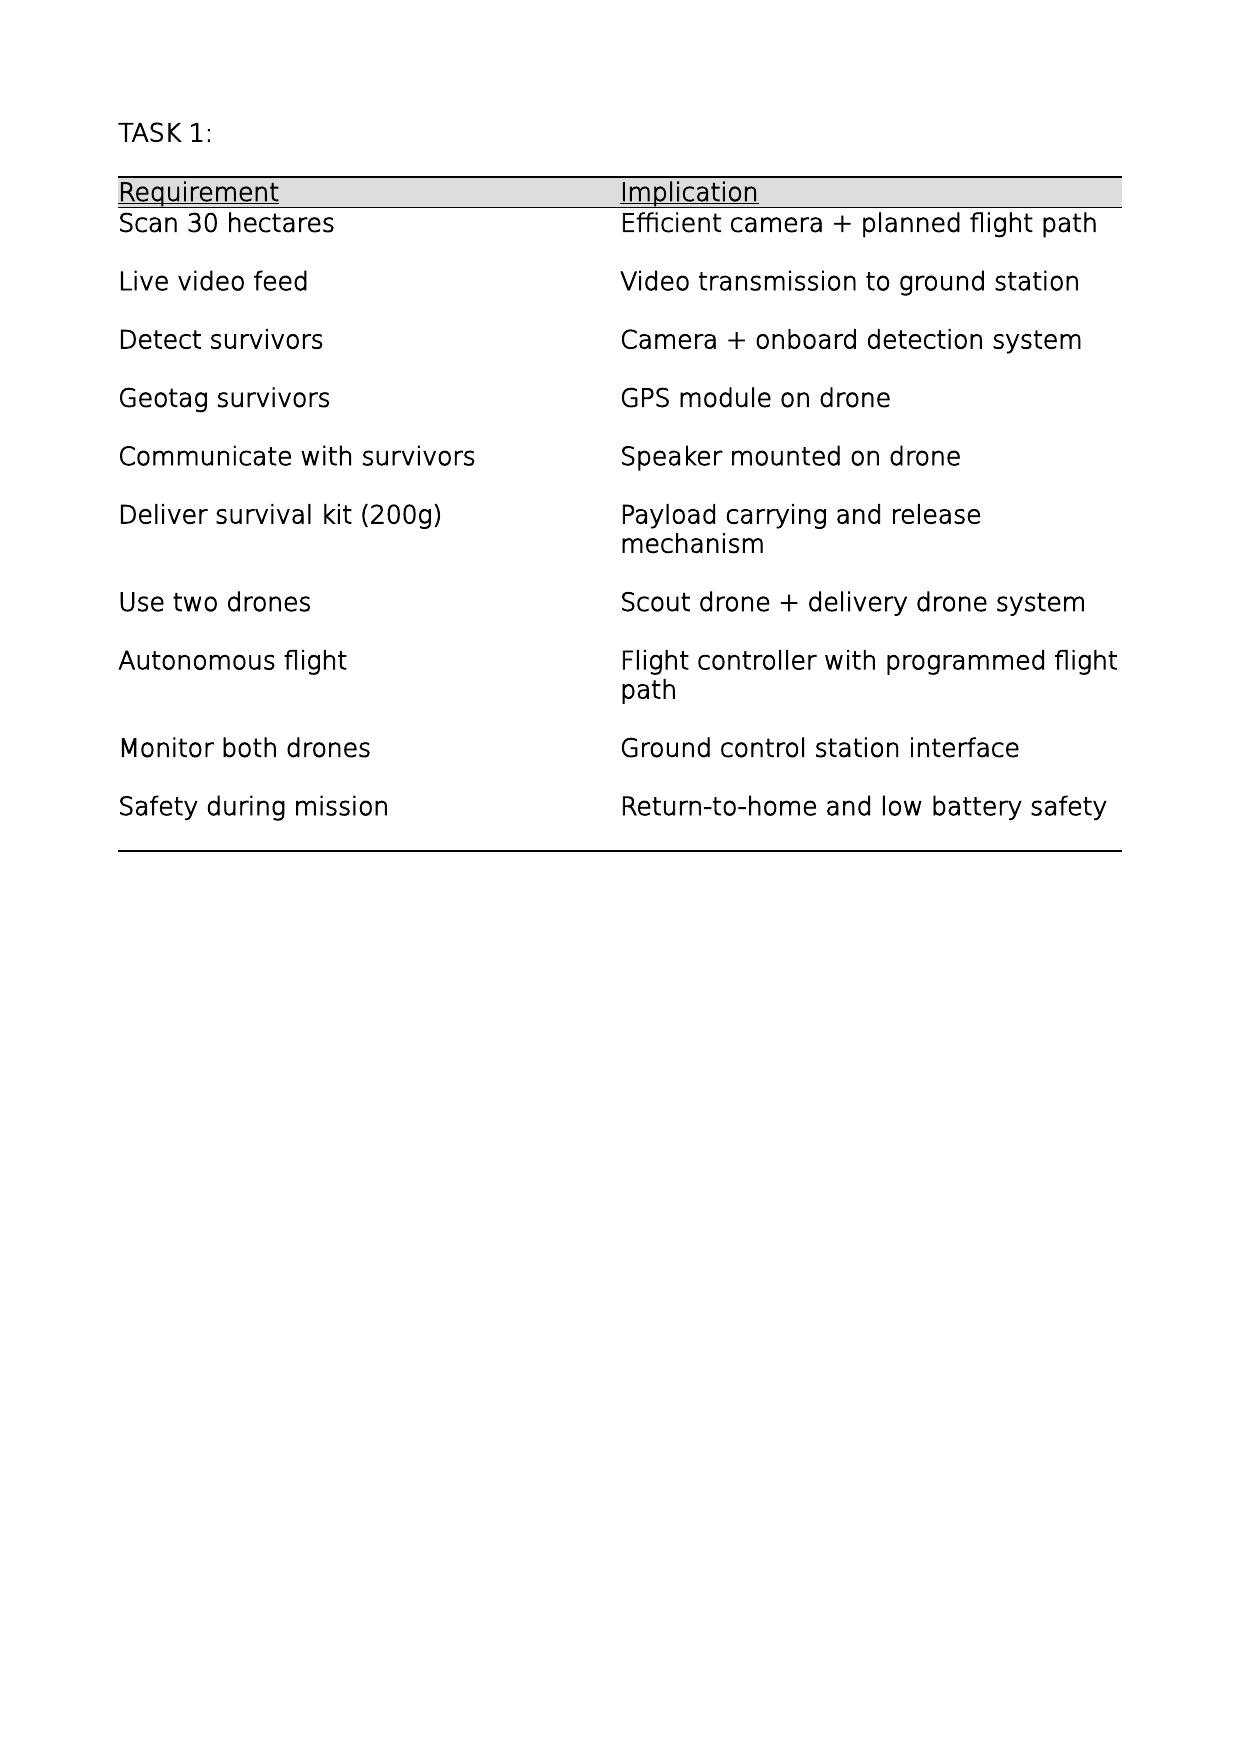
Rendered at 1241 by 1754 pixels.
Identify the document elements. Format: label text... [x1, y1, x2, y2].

table_cell Monitor both drones [118, 733, 620, 792]
table_cell Live video feed [118, 267, 620, 325]
table_cell Safety during mission [118, 792, 620, 850]
table_cell Scout drone + delivery drone system [620, 588, 1122, 646]
table_cell GPS module on drone [620, 383, 1122, 442]
table_cell Detect survivors [118, 325, 620, 383]
table_header Implication [620, 178, 1122, 207]
table_cell Communicate with survivors [118, 442, 620, 500]
table_cell Geotag survivors [118, 383, 620, 442]
table_cell Return-to-home and low battery safety [620, 792, 1122, 850]
table_cell Use two drones [118, 588, 620, 646]
table_cell Ground control station interface [620, 733, 1122, 792]
table_cell Speaker mounted on drone [620, 442, 1122, 500]
table_cell Payload carrying and release mechanism [620, 500, 1122, 587]
table_cell Flight controller with programmed flight path [620, 646, 1122, 733]
table_cell Deliver survival kit (200g) [118, 500, 620, 587]
table_cell Scan 30 hectares [118, 208, 620, 267]
table_cell Efficient camera + planned flight path [620, 208, 1122, 267]
table_cell Autonomous flight [118, 646, 620, 733]
table_header Requirement [118, 178, 620, 207]
table_cell Camera + onboard detection system [620, 325, 1122, 383]
table_cell Video transmission to ground station [620, 267, 1122, 325]
text TASK 1: [118, 118, 1122, 147]
